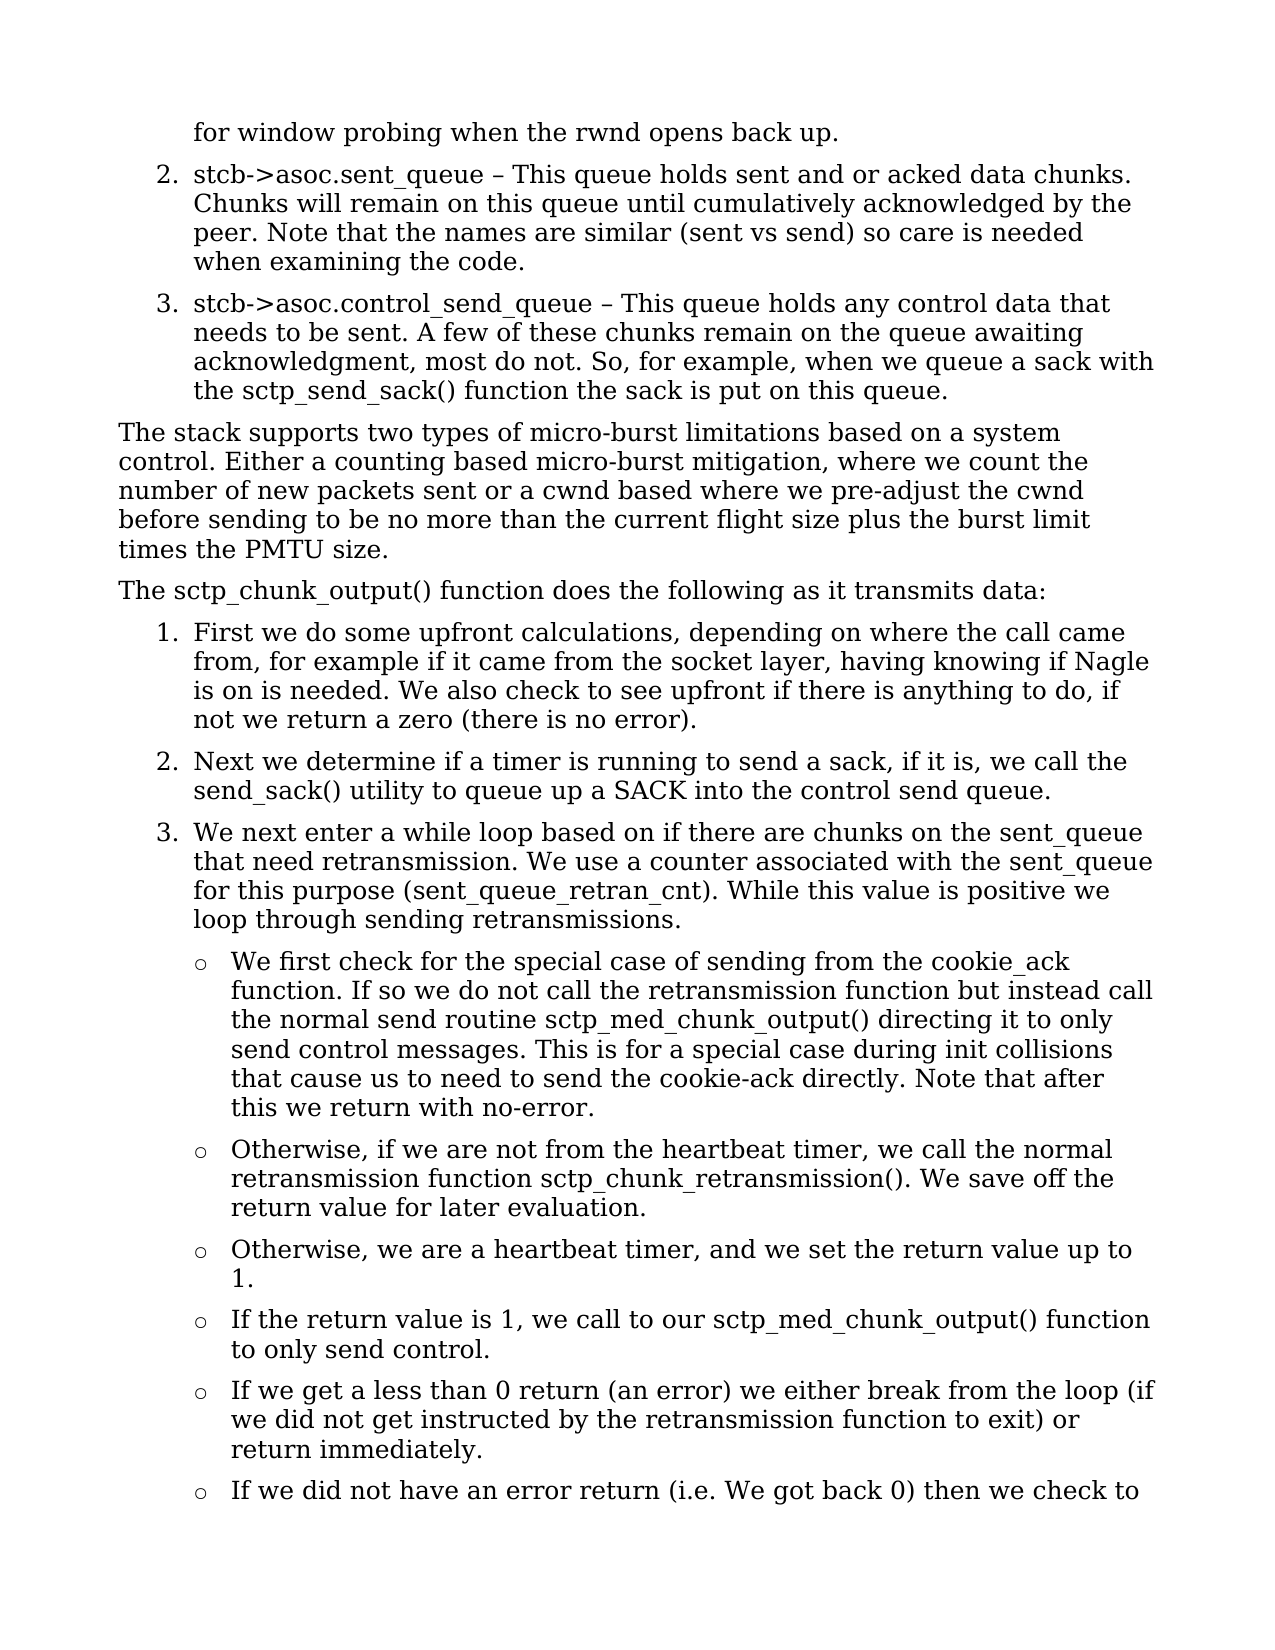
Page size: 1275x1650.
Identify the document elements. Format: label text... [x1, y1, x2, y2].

list First we do some upfront calculations, depending on where the call came from, for example if it came from the socket layer, having knowing if Nagle is on is needed. We also check to see upfront if there is anything to do, if not we return a zero (there is no error). [156, 618, 1157, 735]
list If the return value is 1, we call to our sctp_med_chunk_output() function to only send control. [193, 1306, 1157, 1364]
text The sctp_chunk_output() function does the following as it transmits data: [118, 576, 1157, 606]
list Next we determine if a timer is running to send a sack, if it is, we call the send_sack() utility to queue up a SACK into the control send queue. [156, 747, 1157, 806]
list stcb->asoc.sent_queue – This queue holds sent and or acked data chunks. Chunks will remain on this queue until cumulatively acknowledged by the peer. Note that the names are similar (sent vs send) so care is needed when examining the code. [156, 160, 1157, 276]
list Otherwise, if we are not from the heartbeat timer, we call the normal retransmission function sctp_chunk_retransmission(). We save off the return value for later evaluation. [193, 1135, 1157, 1222]
text The stack supports two types of micro-burst limitations based on a system control. Either a counting based micro-burst mitigation, where we count the number of new packets sent or a cwnd based where we pre-adjust the cwnd before sending to be no more than the current flight size plus the burst limit times the PMTU size. [118, 418, 1157, 564]
list We next enter a while loop based on if there are chunks on the sent_queue that need retransmission. We use a counter associated with the sent_queue for this purpose (sent_queue_retran_cnt). While this value is positive we loop through sending retransmissions. [156, 818, 1157, 935]
list If we did not have an error return (i.e. We got back 0) then we check to [193, 1476, 1157, 1506]
list stcb->asoc.control_send_queue – This queue holds any control data that needs to be sent. A few of these chunks remain on the queue awaiting acknowledgment, most do not. So, for example, when we queue a sack with the sctp_send_sack() function the sack is put on this queue. [156, 289, 1157, 406]
list for window probing when the rwnd opens back up. [156, 118, 1157, 147]
list Otherwise, we are a heartbeat timer, and we set the return value up to 1. [193, 1235, 1157, 1293]
list We first check for the special case of sending from the cookie_ack function. If so we do not call the retransmission function but instead call the normal send routine sctp_med_chunk_output() directing it to only send control messages. This is for a special case during init collisions that cause us to need to send the cookie-ack directly. Note that after this we return with no-error. [193, 947, 1157, 1122]
list If we get a less than 0 return (an error) we either break from the loop (if we did not get instructed by the retransmission function to exit) or return immediately. [193, 1376, 1157, 1464]
